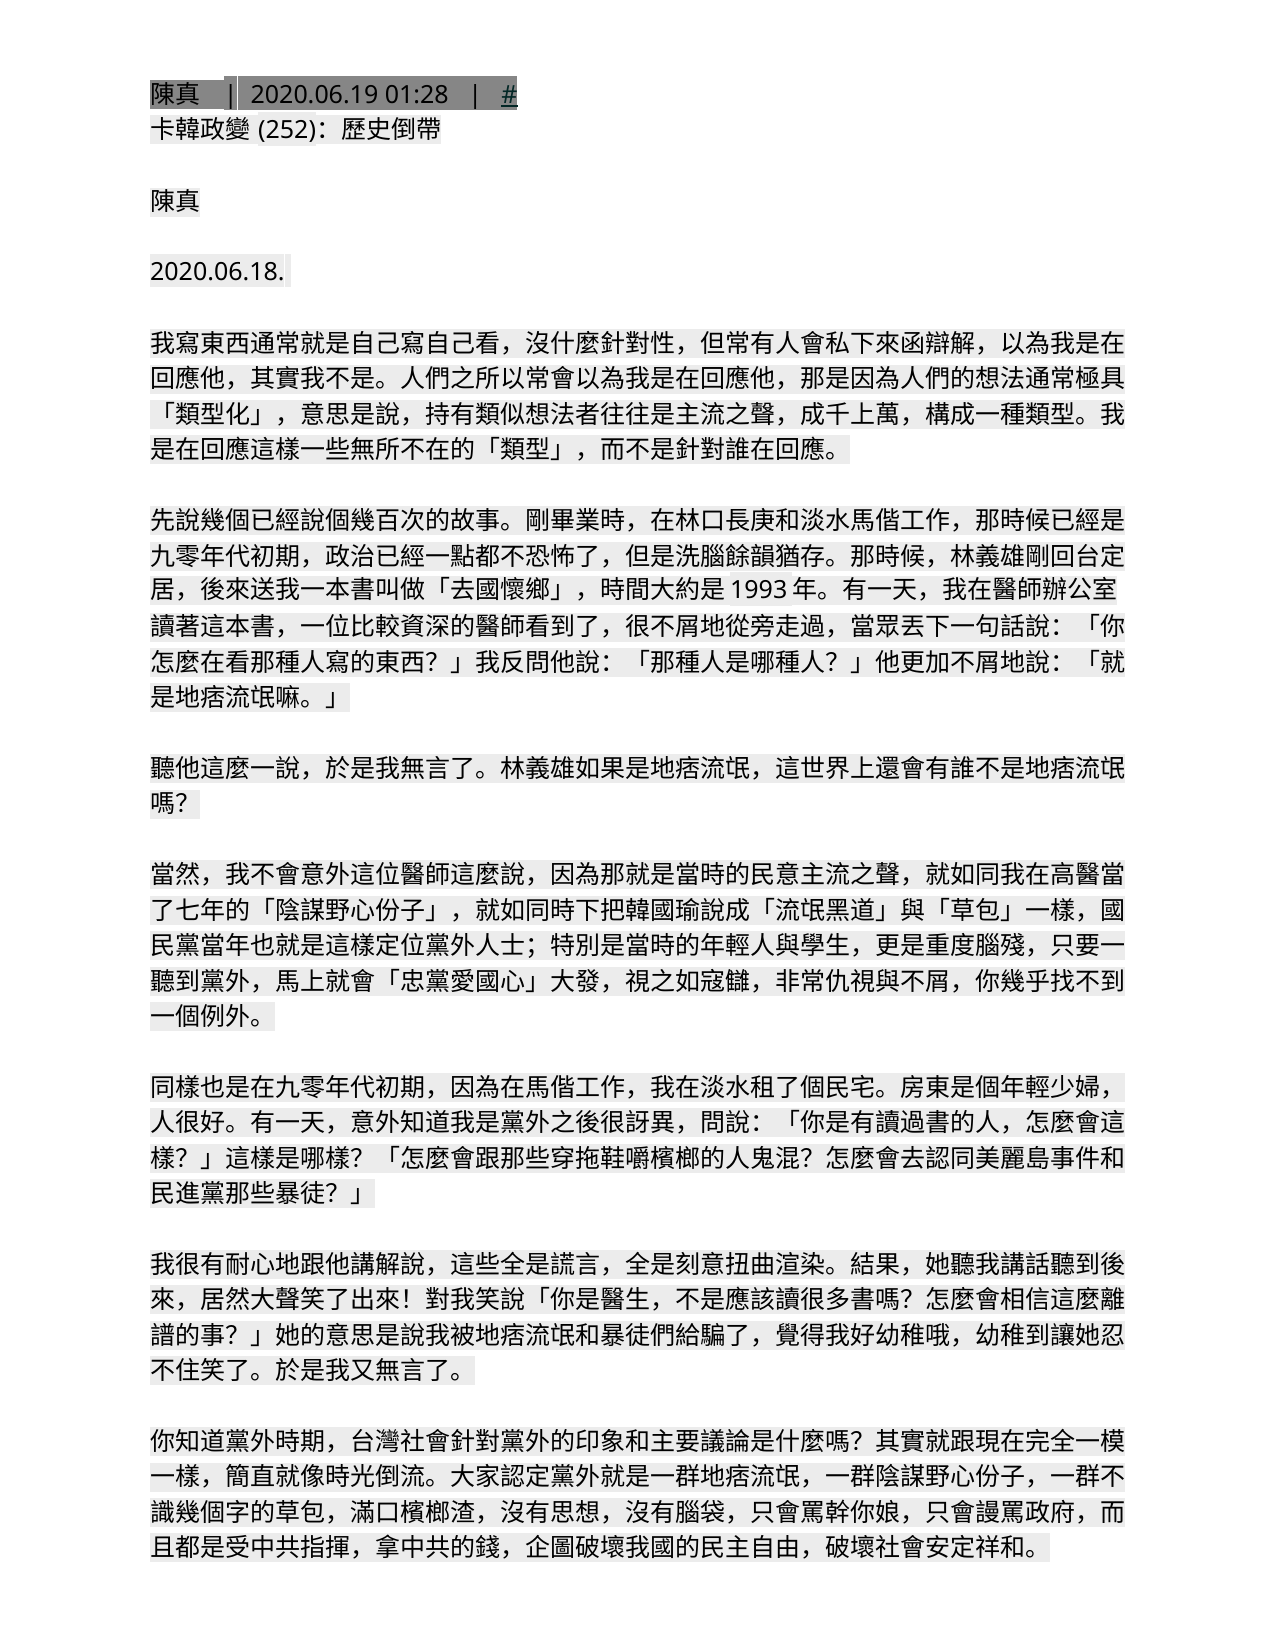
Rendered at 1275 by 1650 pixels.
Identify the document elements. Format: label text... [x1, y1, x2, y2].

text 陳真 | 2020.06.19 01:28 | # [150, 75, 1125, 110]
text 卡韓政變 (252)：歷史倒帶 陳真 2020.06.18. 我寫東西通常就是自己寫自己看，沒什麼針對性，但常有人會私下來函辯解，以為我是在回應他，其實我不是。人們之所以常會以為我是在回應他，那是因為人們的想法通常極具「類型化」，意思是說，持有類似想法者往往是主流之聲，成千上萬，構成一種類型。我是在回應這樣一些無所不在的「類型」，而不是針對誰在回應。 先說幾個已經說個幾百次的故事。剛畢業時，在林口長庚和淡水馬偕工作，那時候已經是九零年代初期，政治已經一點都不恐怖了，但是洗腦餘韻猶存。那時候，林義雄剛回台定居，後來送我一本書叫做「去國懷鄉」，時間大約是1993年。有一天，我在醫師辦公室讀著這本書，一位比較資深的醫師看到了，很不屑地從旁走過，當眾丟下一句話說：「你怎麼在看那種人寫的東西？」我反問他說：「那種人是哪種人？」他更加不屑地說：「就是地痞流氓嘛。」 聽他這麼一說，於是我無言了。林義雄如果是地痞流氓，這世界上還會有誰不是地痞流氓嗎？ 當然，我不會意外這位醫師這麼說，因為那就是當時的民意主流之聲，就如同我在高醫當了七年的「陰謀野心份子」，就如同時下把韓國瑜說成「流氓黑道」與「草包」一樣，國民黨當年也就是這樣定位黨外人士；特別是當時的年輕人與學生，更是重度腦殘，只要一聽到黨外，馬上就會「忠黨愛國心」大發，視之如寇讎，非常仇視與不屑，你幾乎找不到一個例外。 同樣也是在九零年代初期，因為在馬偕工作，我在淡水租了個民宅。房東是個年輕少婦，人很好。有一天，意外知道我是黨外之後很訝異，問說：「你是有讀過書的人，怎麼會這樣？」這樣是哪樣？「怎麼會跟那些穿拖鞋嚼檳榔的人鬼混？怎麼會去認同美麗島事件和民進黨那些暴徒？」 我很有耐心地跟他講解說，這些全是謊言，全是刻意扭曲渲染。結果，她聽我講話聽到後來，居然大聲笑了出來！對我笑說「你是醫生，不是應該讀很多書嗎？怎麼會相信這麼離譜的事？」她的意思是說我被地痞流氓和暴徒們給騙了，覺得我好幼稚哦，幼稚到讓她忍不住笑了。於是我又無言了。 你知道黨外時期，台灣社會針對黨外的印象和主要議論是什麼嗎？其實就跟現在完全一模一樣，簡直就像時光倒流。大家認定黨外就是一群地痞流氓，一群陰謀野心份子，一群不識幾個字的草包，滿口檳榔渣，沒有思想，沒有腦袋，只會罵幹你娘，只會謾罵政府，而且都是受中共指揮，拿中共的錢，企圖破壞我國的民主自由，破壞社會安定祥和。 你知道當時的知識份子們講到黨外都是討論一些什麼嗎？比方說討論「關於黨外或民進黨的抗爭，對社會造成什麼樣的傷害？讓大家付出多少社會成本？一場群眾演講或聚會，地上製造多少垃圾？多少煙蒂紙屑？累壞多少清道夫？影響多少交通？害多少人無法準時上班上課？害多少人就醫途中受阻等等等；要不就是「很有理性」地指出黨外或民進黨「缺乏思辯能力，只會謾罵，沒有政見，只會亂批評，沒有建設性的意見」，「很偏激」，「破壞團結」，「從不遵循體制內的管道去反映意見給政府參考，只會亂罵」，「基本上就是一群貪圖權力的草包」、「人格偏差心術不正」等等等。 「缺乏正當性」，「付出多少社會成本」，「草包」，「沒有政見」，「缺乏建設性意見」，「言行不負責任、亂開空頭支票、沒有行政能力」， 「只會謾罵」、「支持者都很沒水準」等等等，幾乎就是關於黨外的一切「討論」。我曾經在黨外雜誌上寫過一篇文章，分析這類所謂「討論」，其所發出的每個「問題」本身，都已經含有「現成的答案」了。那就好像「討論」說：「你對陳真這個草包有什麼看法？」答案都已經包含在問題裏頭了，這樣還要討論嗎？ 簡單說，黨外就等於「沒水準、「草包」、「偏激」、「人格偏差」、「貪圖權力」、「反民主、反自由」、「中共同路人」等等的代名詞。你覺得，跟時下之抹黑韓國瑜與韓流像不像？簡直就像時光倒流不是嗎？簡直就像一部電影的錄影帶，倒帶再看一次那種感覺。 不管是過去或現在，不管誰當權，人們不去聲討執政者數以億萬元計的無數貪污舞弊，不去批評各種傷天害理無法無天的政治惡行，不去追究罄竹難書的各種貪贓枉法，卻反而去仇視批評者身上無中生有的一點灰塵，視之為滔天大罪。你覺得，跟時下之抹黑韓國瑜與韓流像不像？簡直就像時光倒流不是嗎？簡直就像同一部電影，找不同演員再演一次。如果這不是腦殘，什麼是腦殘？ 我也常舉個例，話說1989年，我在XX醫院實習 (不想傷害人，姑隱其名)，輪值精神科時，有一天，有個民進黨員因為在一次抗爭中被警棍傷及頭部，導致癲癇發作與憂鬱問題住院。有位精神醫學界大老前來指導大家怎麼看診。他一看到病歷上寫著「民進黨籍」，立即叫大家「要小心，要細心，要有能力看出問題」，看出什麼「問題」呢？ 醫界大老說，「這位病人很特別，是個民進黨員，這時候我們就要特別去注意什麼呢？要特別注意他有沒有酗酒，有沒有吸毒，有沒有前科，有沒有人格方面的異常，更要特別注意他是否有被害妄想。這些人都一直覺得政府要迫害他們。」 我當場一聽到這麼腦殘的講課，忍不住噗嗤一笑，笑出聲音來。笑完之後，當下立即發覺自己笑太大聲了，於是就抬頭四望，居然看到在場幾十個醫生、護士和護理系學生，統統點頭如搗蒜，表示很佩服這位醫界大老非常細心的觀察力。 當時，如果這位醫界大老知道我是民進黨建黨黨員，而且當時身上還揹著一個叛亂案，是不是要把我也抓起來觀察一下我有沒有酗酒，有沒有吸毒，有沒有前科，有沒有人格方面的異常，有沒有被害妄想？ 現在，顏色變了，如果他知道我是韓粉，而且還是統派，熱愛祖國，是不是要把我也抓起來觀察一下我有沒有酗酒，有沒有吸毒，是不是草包，有沒有人格方面的異常，有沒有被害妄想？ 這位醫學大老現在非常非常綠，而且居然還搖身一變，變成「數十年的社運元老與黨外元老」，真是很無恥；他不但連一天的黨外、一天的社運也沒做過，而且當年就是站在惡的一方。時下之人渣黨，十之八九就是這樣一種人。這就是政治，這就是歷史的基本樣貌，滿口胡謅，一片謊言。但我現在不是要講這個，而是想說，各位不妨想一想自己所言所思所作所為所想所問，究竟是你自己獨立思考所得？或者是你其實就是眾多腦殘之一？ 本草綱目說，腦殘是絕症，無藥可醫。別說醫治，就連你想要讓腦殘相信他就是腦殘都很困難，幾乎不可能。但是，透過歷史倒帶，難道你都不會對自己的理性能力或道德能力起一點疑心？幾十年來，我們其實始終在同樣的文明水平上原地踏步而無絲毫進展。唯一進展就是：無數人渣當大官，名利雙收，財源滾滾，如此而已。 我的財產至今仍是負數，預計還得差不多十年才能打平，還清房貸。除了小時候一直當班長，中老年好不容易才當上家長，其它什麼長都沒當過。但我發現昔日「同志」們，縣長是基本款，部長只是過渡小站，董事長之職缺更是業餘項目，一人身兼多職，族繁不及備載；至於財產，至少多出了三、四個零。他們不是在從政，而是把政治當成一門無本生意，只要會騙、敢騙、敢嗆中國大陸，保證幾代榮華富貴吃喝不盡。 台灣的所謂民主所謂政治，基本上就是這麼一回事，貪婪腐敗，不堪聞問。 [150, 110, 1125, 1562]
